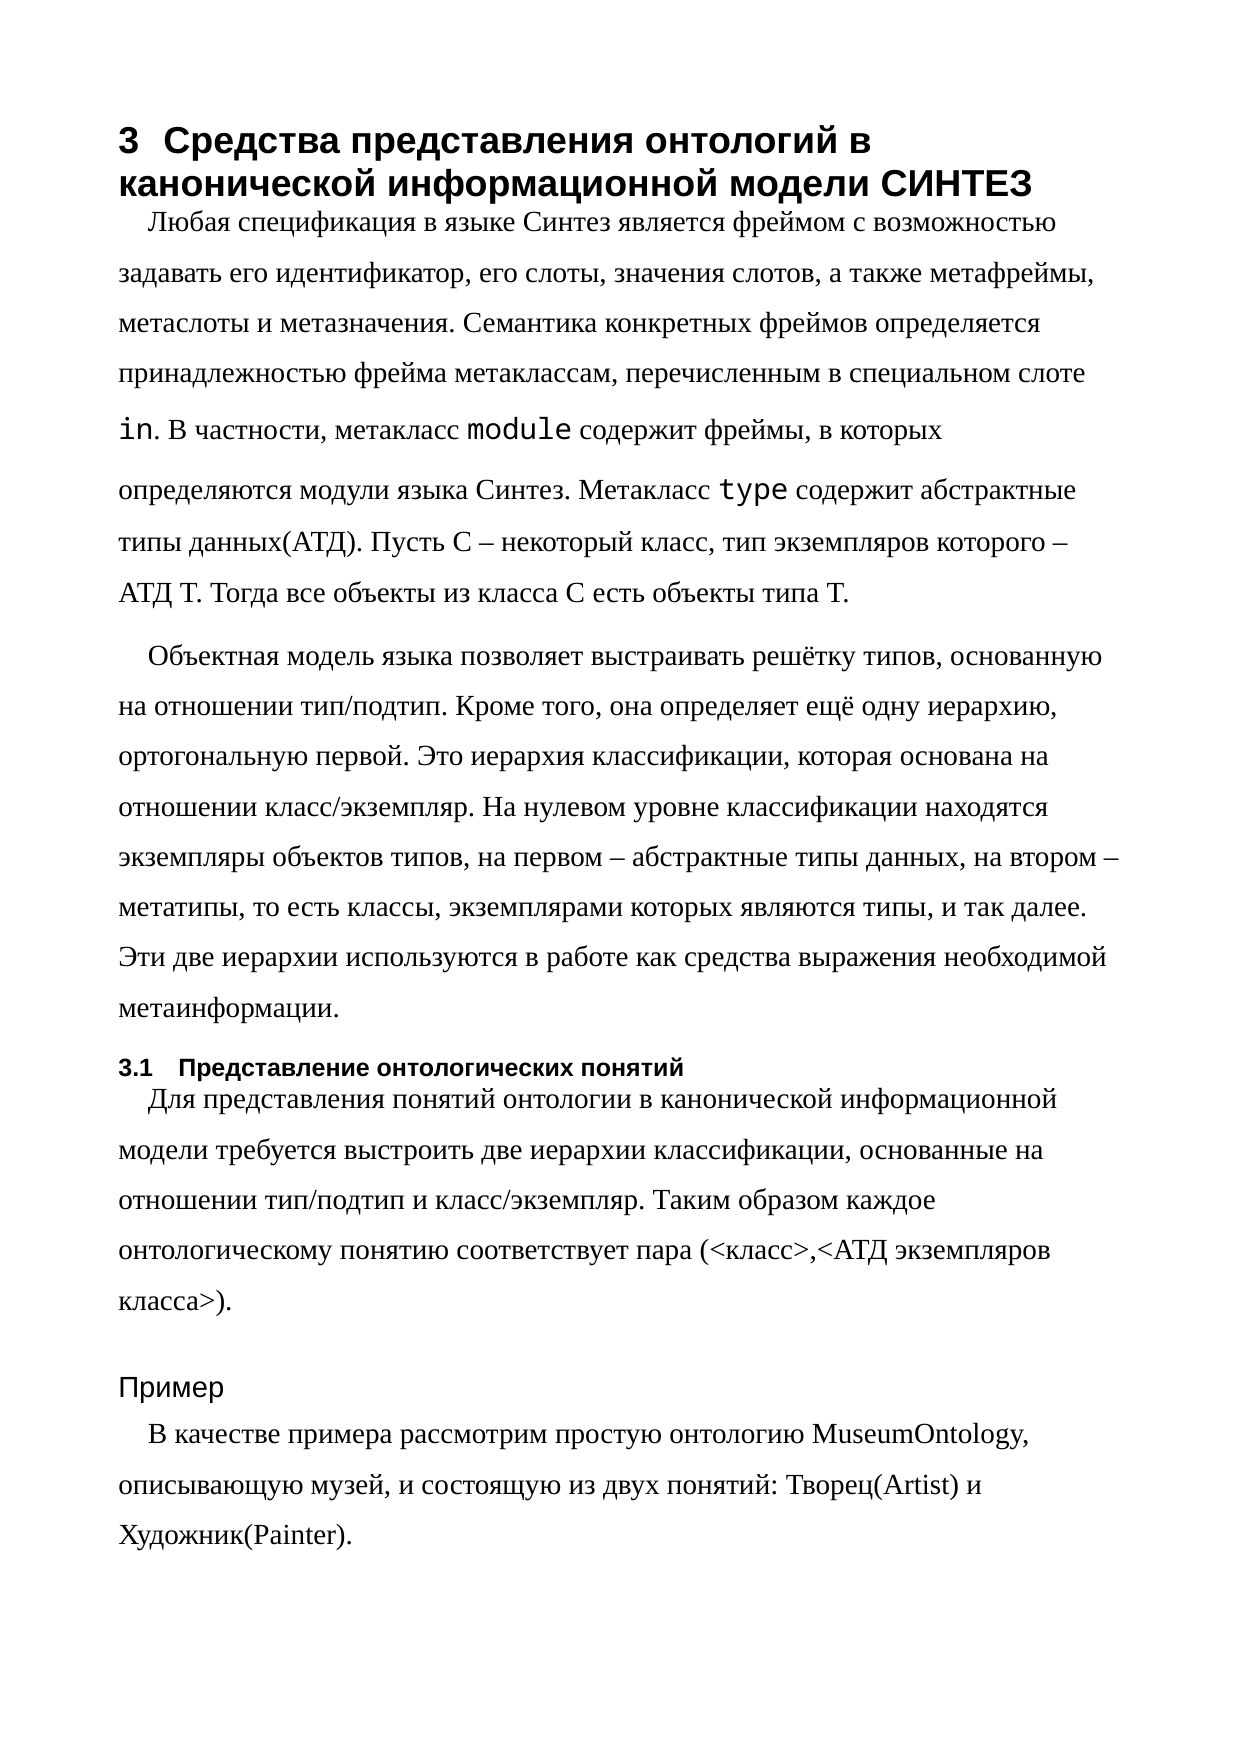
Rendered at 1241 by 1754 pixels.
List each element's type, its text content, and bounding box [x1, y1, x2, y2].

title Пример [118, 1371, 1122, 1404]
text Объектная модель языка позволяет выстраивать решётку типов, основанную на отношении тип/подтип. Кроме того, она определяет ещё одну иерархию, ортогональную первой. Это иерархия классификации, которая основана на отношении класс/экземпляр. На нулевом уровне классификации находятся экземпляры объектов типов, на первом – абстрактные типы данных, на втором – метатипы, то есть классы, экземплярами которых являются типы, и так далее. Эти две иерархии используются в работе как средства выражения необходимой метаинформации. [118, 638, 1122, 1023]
subtitle Представление онтологических понятий [118, 1053, 1122, 1081]
subtitle Средства представления онтологий в канонической информационной модели СИНТЕЗ [118, 118, 1122, 204]
text В качестве примера рассмотрим простую онтологию MuseumOntology, описывающую музей, и состоящую из двух понятий: Творец(Artist) и Художник(Painter). [118, 1417, 1122, 1551]
text Для представления понятий онтологии в канонической информационной модели требуется выстроить две иерархии классификации, основанные на отношении тип/подтип и класс/экземпляр. Таким образом каждое онтологическому понятию соответствует пара (<класс>,<АТД экземпляров класса>). [118, 1081, 1122, 1316]
text Любая спецификация в языке Синтез является фреймом с возможностью задавать его идентификатор, его слоты, значения слотов, а также метафреймы, метаслоты и метазначения. Семантика конкретных фреймов определяется принадлежностью фрейма метаклассам, перечисленным в специальном слоте in. В частности, метакласс module содержит фреймы, в которых определяются модули языка Синтез. Метакласс type содержит абстрактные типы данных(АТД). Пусть C – некоторый класс, тип экземпляров которого – АТД T. Тогда все объекты из класса C есть объекты типа T. [118, 204, 1122, 608]
